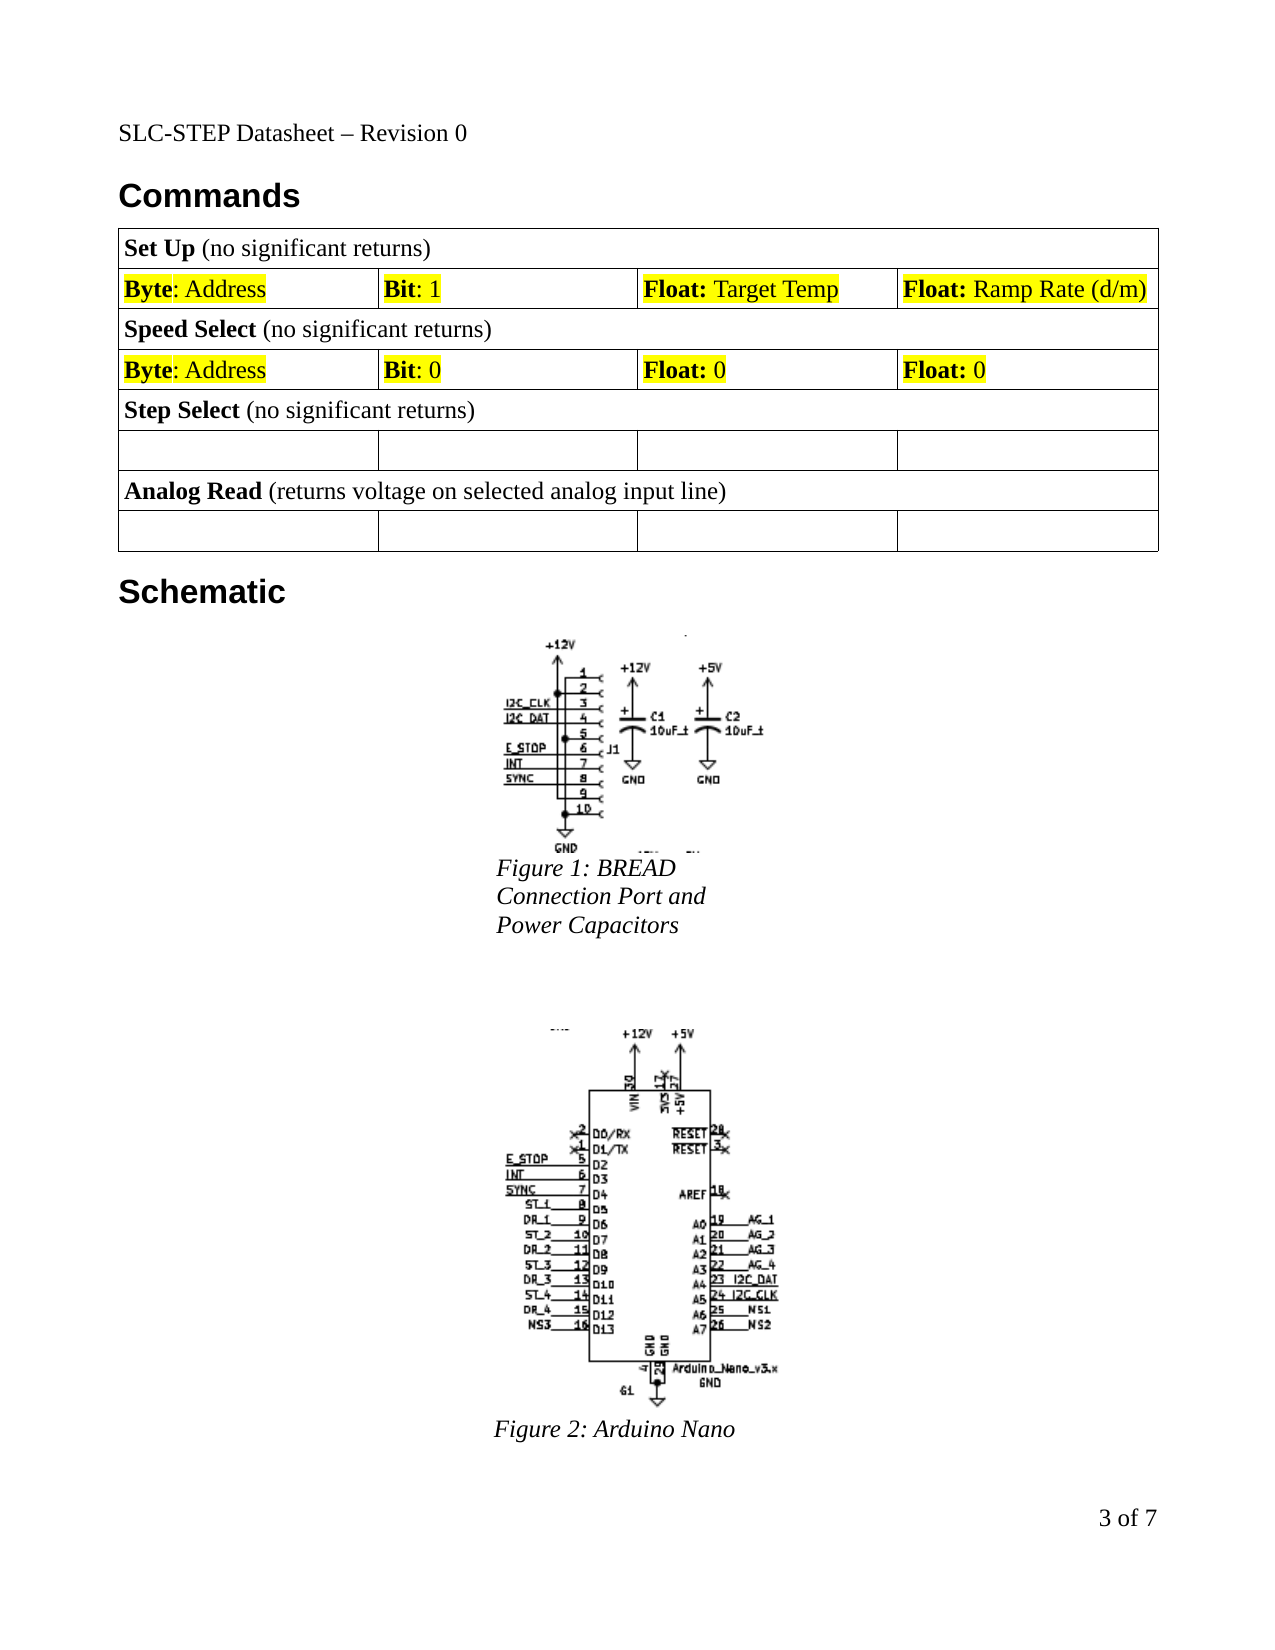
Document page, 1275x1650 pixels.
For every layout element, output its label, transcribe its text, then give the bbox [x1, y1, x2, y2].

table_cell Bit: 0 [379, 350, 637, 389]
table_cell [638, 431, 897, 470]
table_cell [898, 431, 1158, 470]
table_cell Byte: Address [119, 350, 378, 389]
table_header Set Up (no significant returns) [119, 229, 1158, 268]
table_cell Float: Ramp Rate (d/m) [898, 269, 1158, 308]
table_cell [119, 431, 378, 470]
table_cell [379, 431, 637, 470]
table_cell Float: 0 [898, 350, 1158, 389]
table_cell [379, 511, 637, 551]
subtitle Schematic [118, 572, 1157, 611]
subtitle Commands [118, 176, 1157, 215]
table_cell [119, 511, 378, 551]
picture [496, 635, 779, 853]
table_cell Bit: 1 [379, 269, 637, 308]
table_cell Speed Select (no significant returns) [119, 309, 1158, 349]
table_cell Float: 0 [638, 350, 897, 389]
table_cell [898, 511, 1158, 551]
picture [493, 1029, 782, 1414]
table_cell Float: Target Temp [638, 269, 897, 308]
table_cell Step Select (no significant returns) [119, 390, 1158, 429]
text Figure 2: Arduino Nano [494, 1414, 781, 1442]
text Figure 1: BREAD Connection Port and Power Capacitors [496, 853, 779, 939]
table_cell Byte: Address [119, 269, 378, 308]
table_cell Analog Read (returns voltage on selected analog input line) [119, 471, 1158, 510]
table_cell [638, 511, 897, 551]
